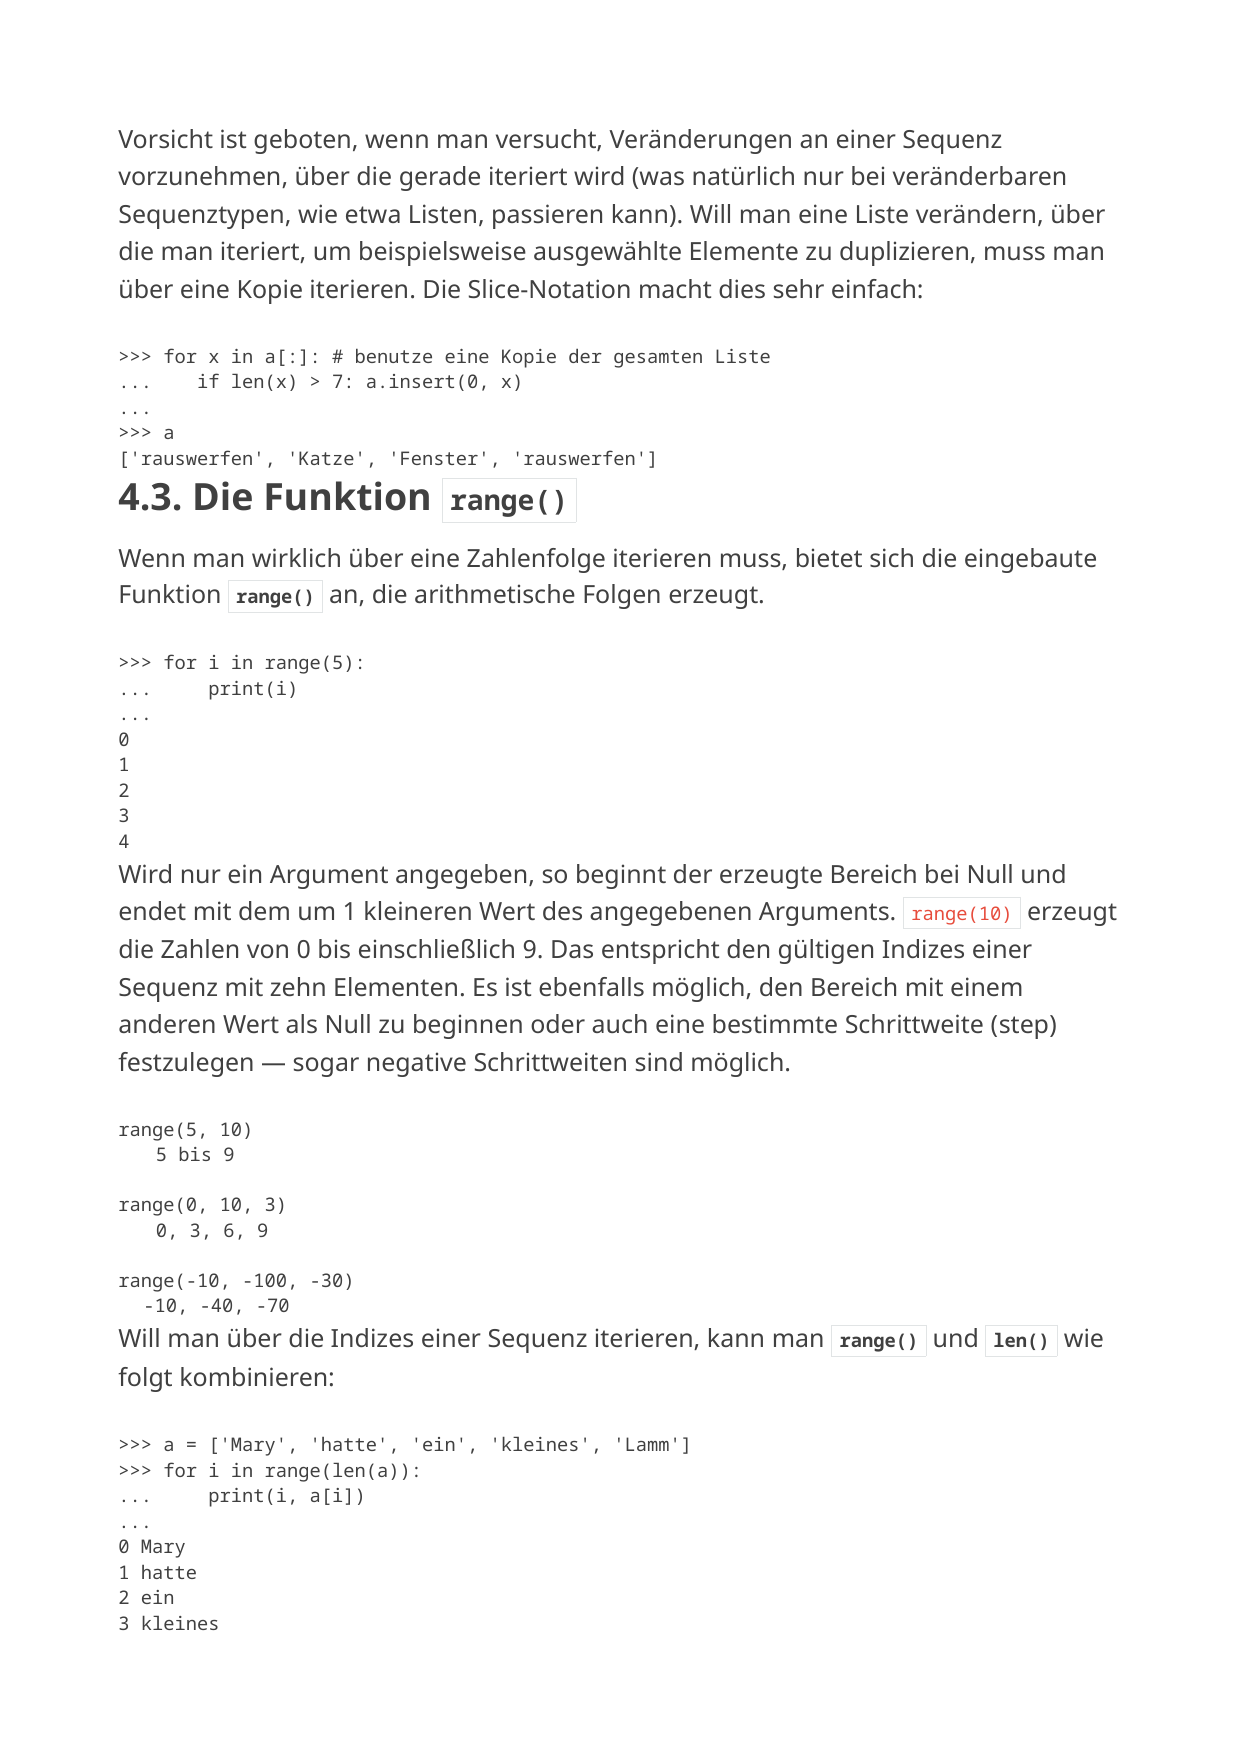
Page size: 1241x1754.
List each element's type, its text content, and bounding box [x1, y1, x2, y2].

text >>> a [118, 420, 1122, 445]
text 5 bis 9 [118, 1142, 1122, 1168]
text >>> for i in range(5): [118, 649, 1122, 675]
text 1 hatte [118, 1559, 1122, 1584]
text range(5, 10) [118, 1116, 1122, 1142]
text Vorsicht ist geboten, wenn man versucht, Veränderungen an einer Sequenz vorzunehmen, über die gerade iteriert wird (was natürlich nur bei veränderbaren Sequenztypen, wie etwa Listen, passieren kann). Will man eine Liste verändern, über die man iteriert, um beispielsweise ausgewählte Elemente zu duplizieren, muss man über eine Kopie iterieren. Die Slice-Notation macht dies sehr einfach: [118, 118, 1122, 306]
text Wenn man wirklich über eine Zahlenfolge iterieren muss, bietet sich die eingebaute Funktion range() an, die arithmetische Folgen erzeugt. [118, 537, 1122, 612]
text ['rauswerfen', 'Katze', 'Fenster', 'rauswerfen'] [118, 445, 1122, 471]
subtitle 4.3. Die Funktion range() [118, 471, 1122, 522]
text 2 ein [118, 1584, 1122, 1610]
text >>> a = ['Mary', 'hatte', 'ein', 'kleines', 'Lamm'] [118, 1431, 1122, 1457]
text 1 [118, 751, 1122, 777]
text 4 [118, 828, 1122, 853]
text ... [118, 1508, 1122, 1533]
text ... [118, 700, 1122, 726]
text Wird nur ein Argument angegeben, so beginnt der erzeugte Bereich bei Null und endet mit dem um 1 kleineren Wert des angegebenen Arguments. range(10) erzeugt die Zahlen von 0 bis einschließlich 9. Das entspricht den gültigen Indizes einer Sequenz mit zehn Elementen. Es ist ebenfalls möglich, den Bereich mit einem anderen Wert als Null zu beginnen oder auch eine bestimmte Schrittweite (step) festzulegen — sogar negative Schrittweiten sind möglich. [118, 853, 1122, 1078]
text ... print(i, a[i]) [118, 1482, 1122, 1508]
text ... print(i) [118, 675, 1122, 700]
text range(0, 10, 3) [118, 1192, 1122, 1217]
text Will man über die Indizes einer Sequenz iterieren, kann man range() und len() wie folgt kombinieren: [118, 1319, 1122, 1394]
text ... if len(x) > 7: a.insert(0, x) [118, 369, 1122, 394]
text 3 kleines [118, 1610, 1122, 1636]
text range(-10, -100, -30) [118, 1267, 1122, 1293]
text >>> for x in a[:]: # benutze eine Kopie der gesamten Liste [118, 343, 1122, 369]
text ... [118, 394, 1122, 420]
text 0, 3, 6, 9 [118, 1217, 1122, 1243]
text >>> for i in range(len(a)): [118, 1457, 1122, 1482]
text 0 [118, 726, 1122, 751]
text 0 Mary [118, 1533, 1122, 1559]
text 3 [118, 802, 1122, 828]
text -10, -40, -70 [118, 1293, 1122, 1319]
text 2 [118, 777, 1122, 802]
